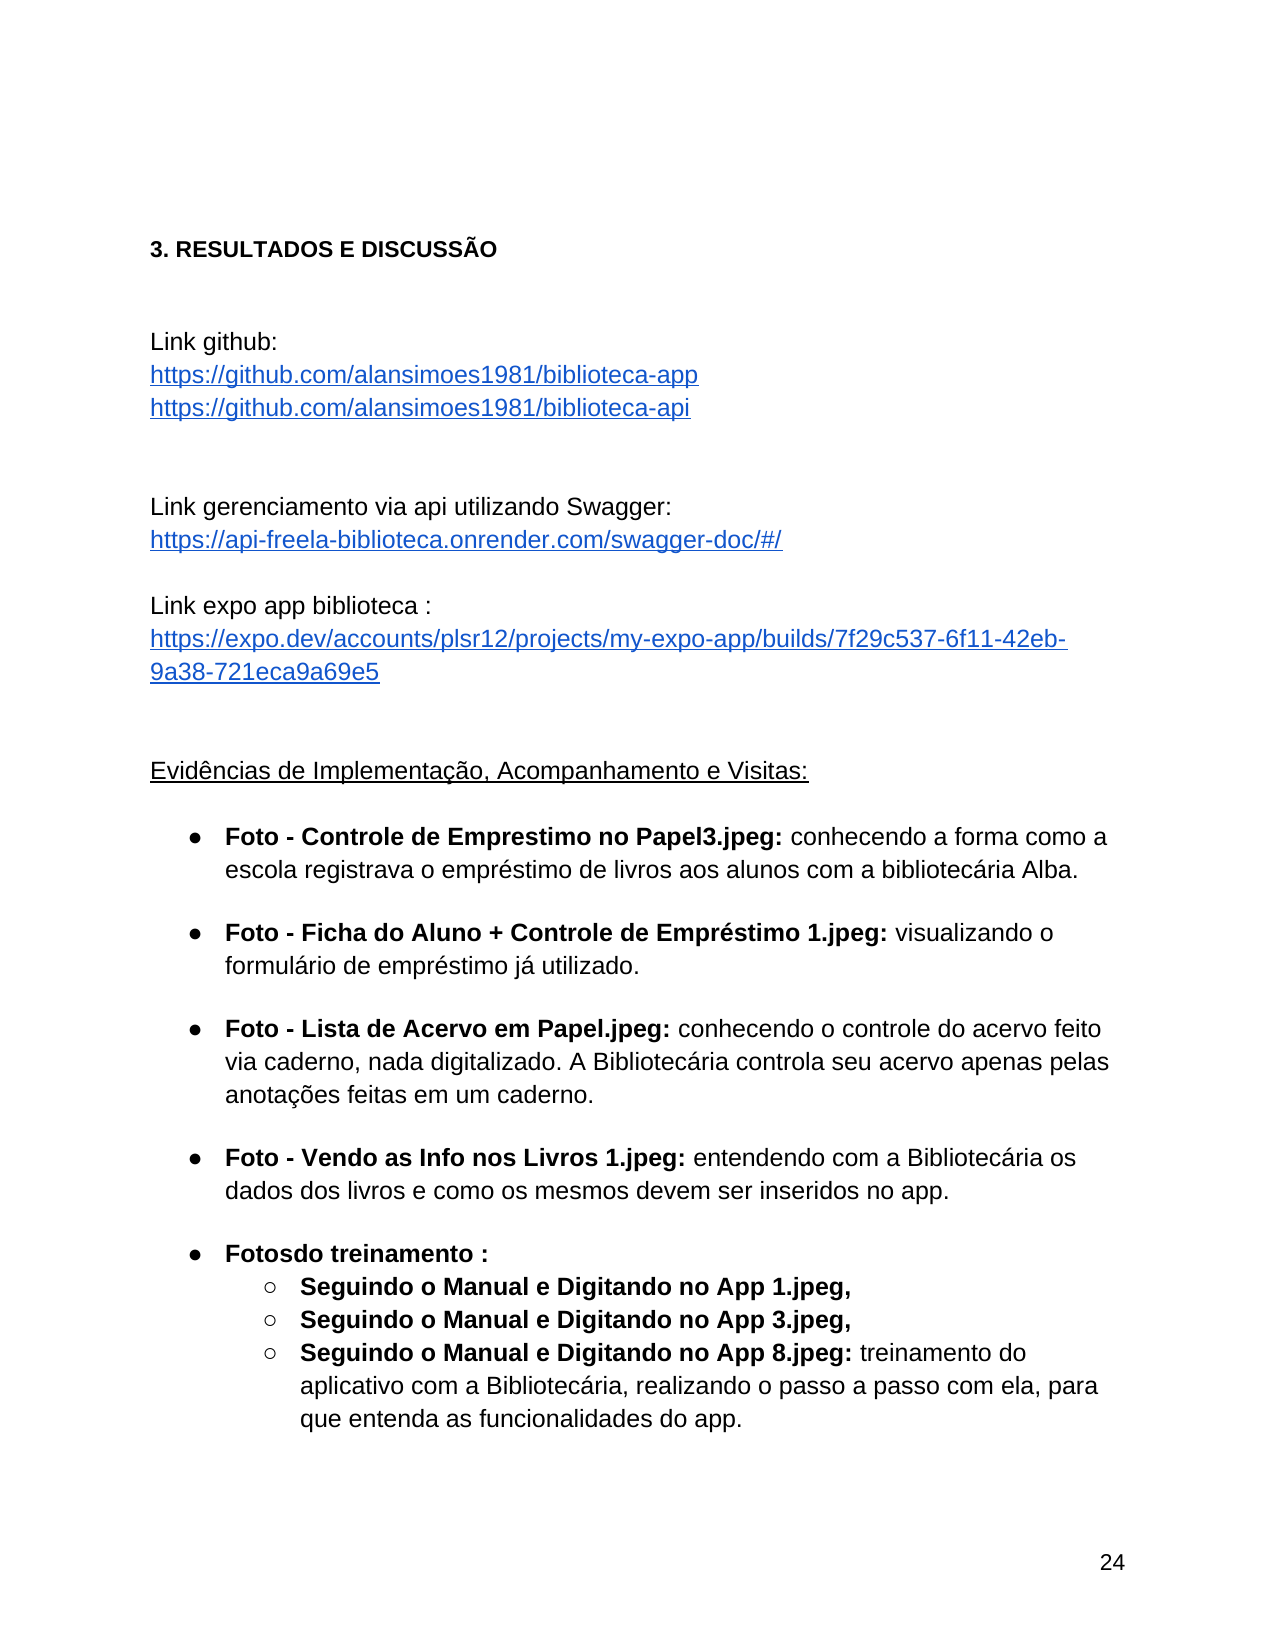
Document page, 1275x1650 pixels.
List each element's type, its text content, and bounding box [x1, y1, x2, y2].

text https://github.com/alansimoes1981/biblioteca-app [150, 360, 1125, 389]
text Link gerenciamento via api utilizando Swagger: [150, 492, 1125, 521]
list Fotosdo treinamento : [187, 1239, 1125, 1267]
list Seguindo o Manual e Digitando no App 8.jpeg: treinamento do aplicativo com a Bibliotecária, realizando o passo a passo com ela, para que entenda as funcionalidades do app. [262, 1338, 1125, 1463]
text https://api-freela-biblioteca.onrender.com/swagger-doc/#/ [150, 525, 1125, 554]
text Link github: [150, 327, 1125, 356]
list Foto - Controle de Emprestimo no Papel3.jpeg: conhecendo a forma como a escola registrava o empréstimo de livros aos alunos com a bibliotecária Alba. [187, 822, 1125, 914]
list Seguindo o Manual e Digitando no App 3.jpeg, [262, 1305, 1125, 1333]
text 3. RESULTADOS E DISCUSSÃO [150, 236, 1125, 263]
text https://expo.dev/accounts/plsr12/projects/my-expo-app/builds/7f29c537-6f11-42eb-9a38-721eca9a69e5 [150, 624, 1125, 686]
list Seguindo o Manual e Digitando no App 1.jpeg, [262, 1272, 1125, 1301]
text https://github.com/alansimoes1981/biblioteca-api [150, 393, 1125, 422]
text Evidências de Implementação, Acompanhamento e Visitas: [150, 756, 1125, 785]
text Link expo app biblioteca : [150, 591, 1125, 620]
list Foto - Ficha do Aluno + Controle de Empréstimo 1.jpeg: visualizando o formulário de empréstimo já utilizado. [187, 918, 1125, 1010]
list Foto - Vendo as Info nos Livros 1.jpeg: entendendo com a Bibliotecária os dados dos livros e como os mesmos devem ser inseridos no app. [187, 1143, 1125, 1235]
list Foto - Lista de Acervo em Papel.jpeg: conhecendo o controle do acervo feito via caderno, nada digitalizado. A Bibliotecária controla seu acervo apenas pelas anotações feitas em um caderno. [187, 1014, 1125, 1139]
